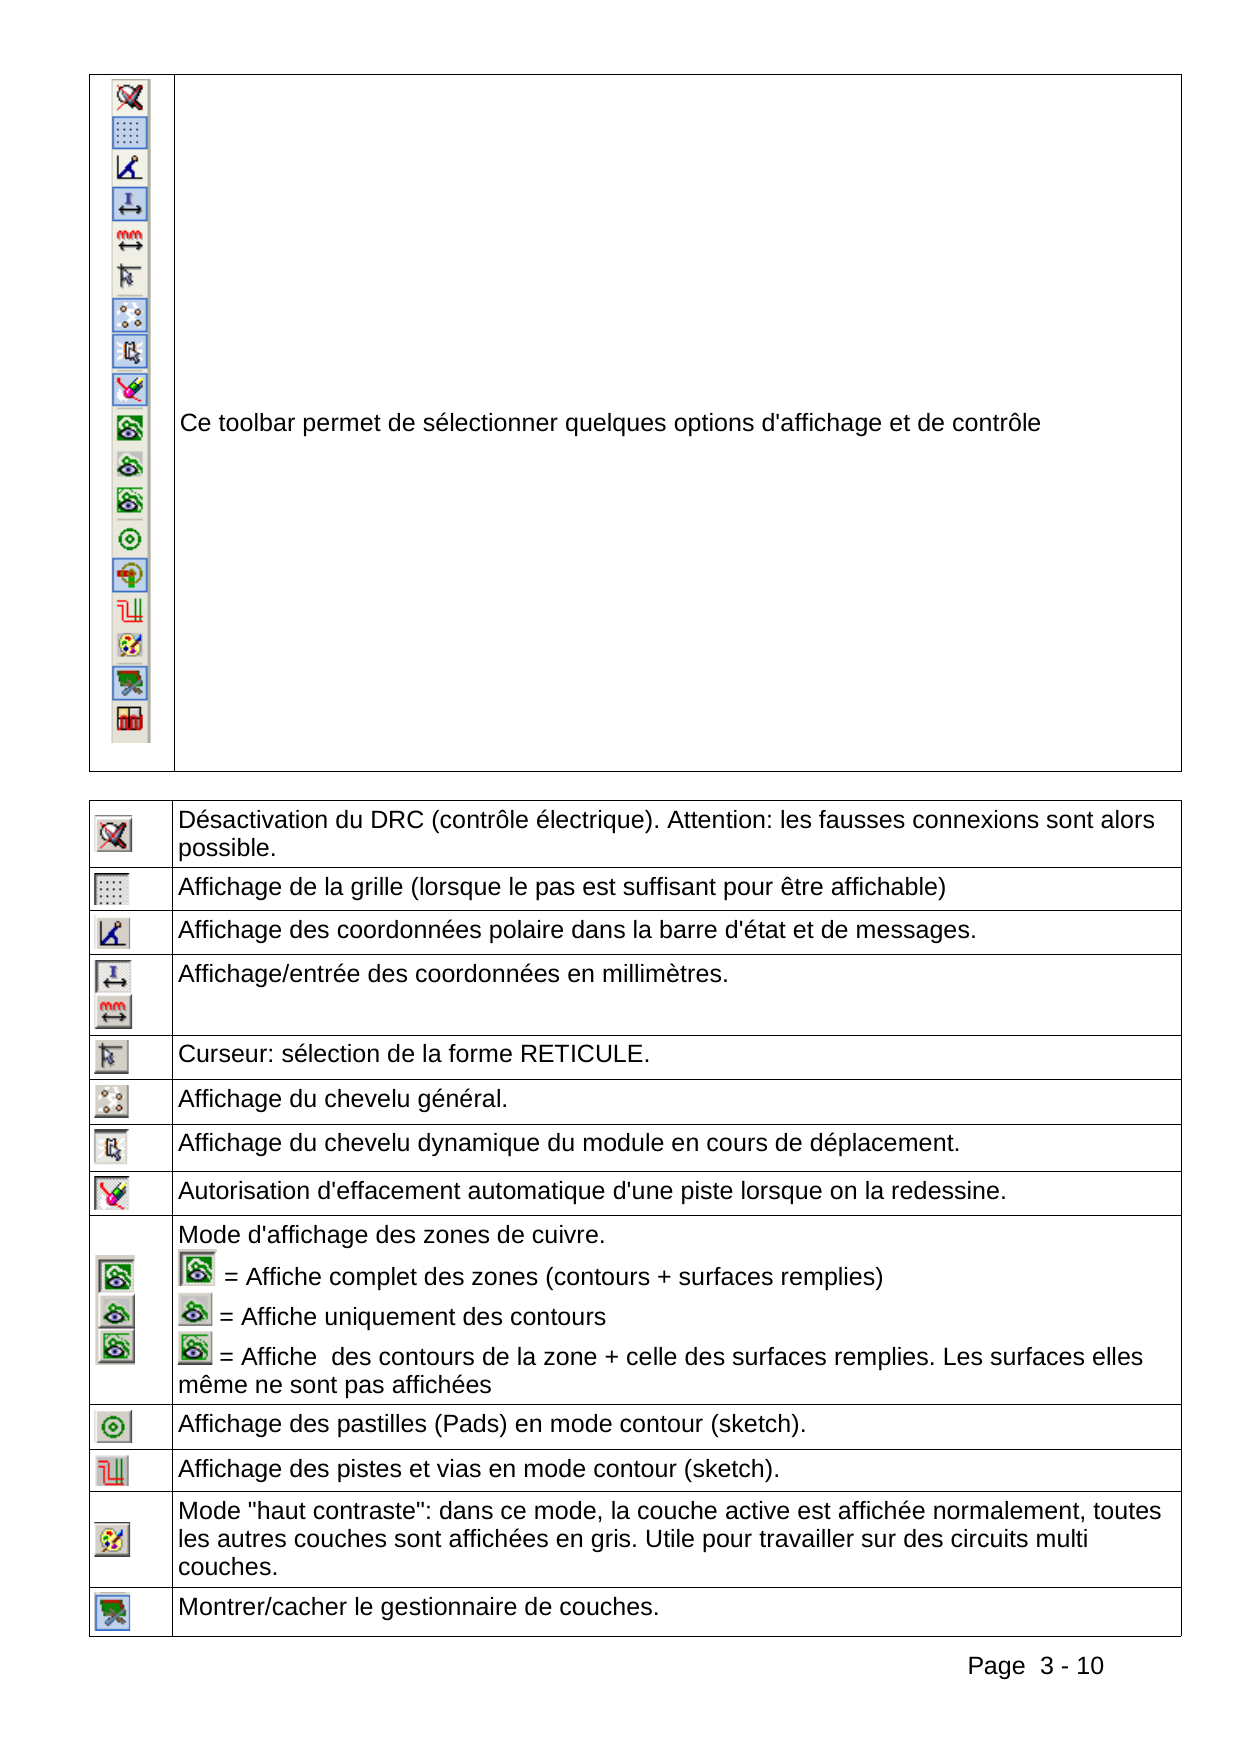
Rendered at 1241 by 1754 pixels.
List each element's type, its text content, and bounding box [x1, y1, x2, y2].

table_cell Affichage des coordonnées polaire dans la barre d'état et de messages. [173, 911, 1181, 954]
table_cell Affichage/entrée des coordonnées en millimètres. [173, 955, 1181, 1035]
table_cell [90, 1080, 172, 1124]
table_cell [90, 1172, 172, 1215]
table_cell Affichage de la grille (lorsque le pas est suffisant pour être affichable) [173, 868, 1181, 910]
picture [94, 1410, 133, 1443]
table_cell [90, 868, 172, 910]
picture [94, 1522, 131, 1557]
table_cell Affichage des pastilles (Pads) en mode contour (sketch). [173, 1405, 1181, 1449]
table_cell [90, 1125, 172, 1171]
table_cell Montrer/cacher le gestionnaire de couches. [173, 1588, 1181, 1636]
table_cell Curseur: sélection de la forme RETICULE. [173, 1036, 1181, 1079]
picture [177, 1330, 213, 1365]
picture [94, 1129, 129, 1166]
table_header [90, 801, 172, 867]
picture [94, 915, 131, 949]
table_header Ce toolbar permet de sélectionner quelques options d'affichage et de contrôle [175, 75, 1181, 771]
picture [111, 79, 151, 743]
table_cell [90, 1405, 172, 1449]
table_cell Affichage des pistes et vias en mode contour (sketch). [173, 1450, 1181, 1491]
table_cell [90, 1450, 172, 1491]
table_header Désactivation du DRC (contrôle électrique). Attention: les fausses connexions sont alors possible. [173, 801, 1181, 867]
table_cell [90, 955, 172, 1035]
table_cell Autorisation d'effacement automatique d'une piste lorsque on la redessine. [173, 1172, 1181, 1215]
picture [177, 1290, 213, 1326]
table_cell Mode d'affichage des zones de cuivre. = Affiche complet des zones (contours + surfaces remplies) = Affiche uniquement des contours = Affiche des contours de la zone + celle des surfaces remplies. Les surfaces elles même ne sont pas affichées [173, 1216, 1181, 1404]
table_cell [90, 1588, 172, 1636]
table_cell [90, 911, 172, 954]
table_cell Mode "haut contraste": dans ce mode, la couche active est affichée normalement, toutes les autres couches sont affichées en gris. Utile pour travailler sur des circuits multi couches. [173, 1492, 1181, 1587]
picture [94, 1592, 131, 1631]
picture [94, 960, 133, 1029]
table_cell [90, 1036, 172, 1079]
picture [177, 1249, 217, 1286]
table_cell Affichage du chevelu dynamique du module en cours de déplacement. [173, 1125, 1181, 1171]
picture [94, 1040, 129, 1074]
picture [94, 1085, 129, 1118]
picture [94, 815, 133, 852]
table_header [90, 75, 174, 771]
picture [94, 1255, 135, 1365]
table_cell [90, 1216, 172, 1404]
table_cell [90, 1492, 172, 1587]
table_cell Affichage du chevelu général. [173, 1080, 1181, 1124]
